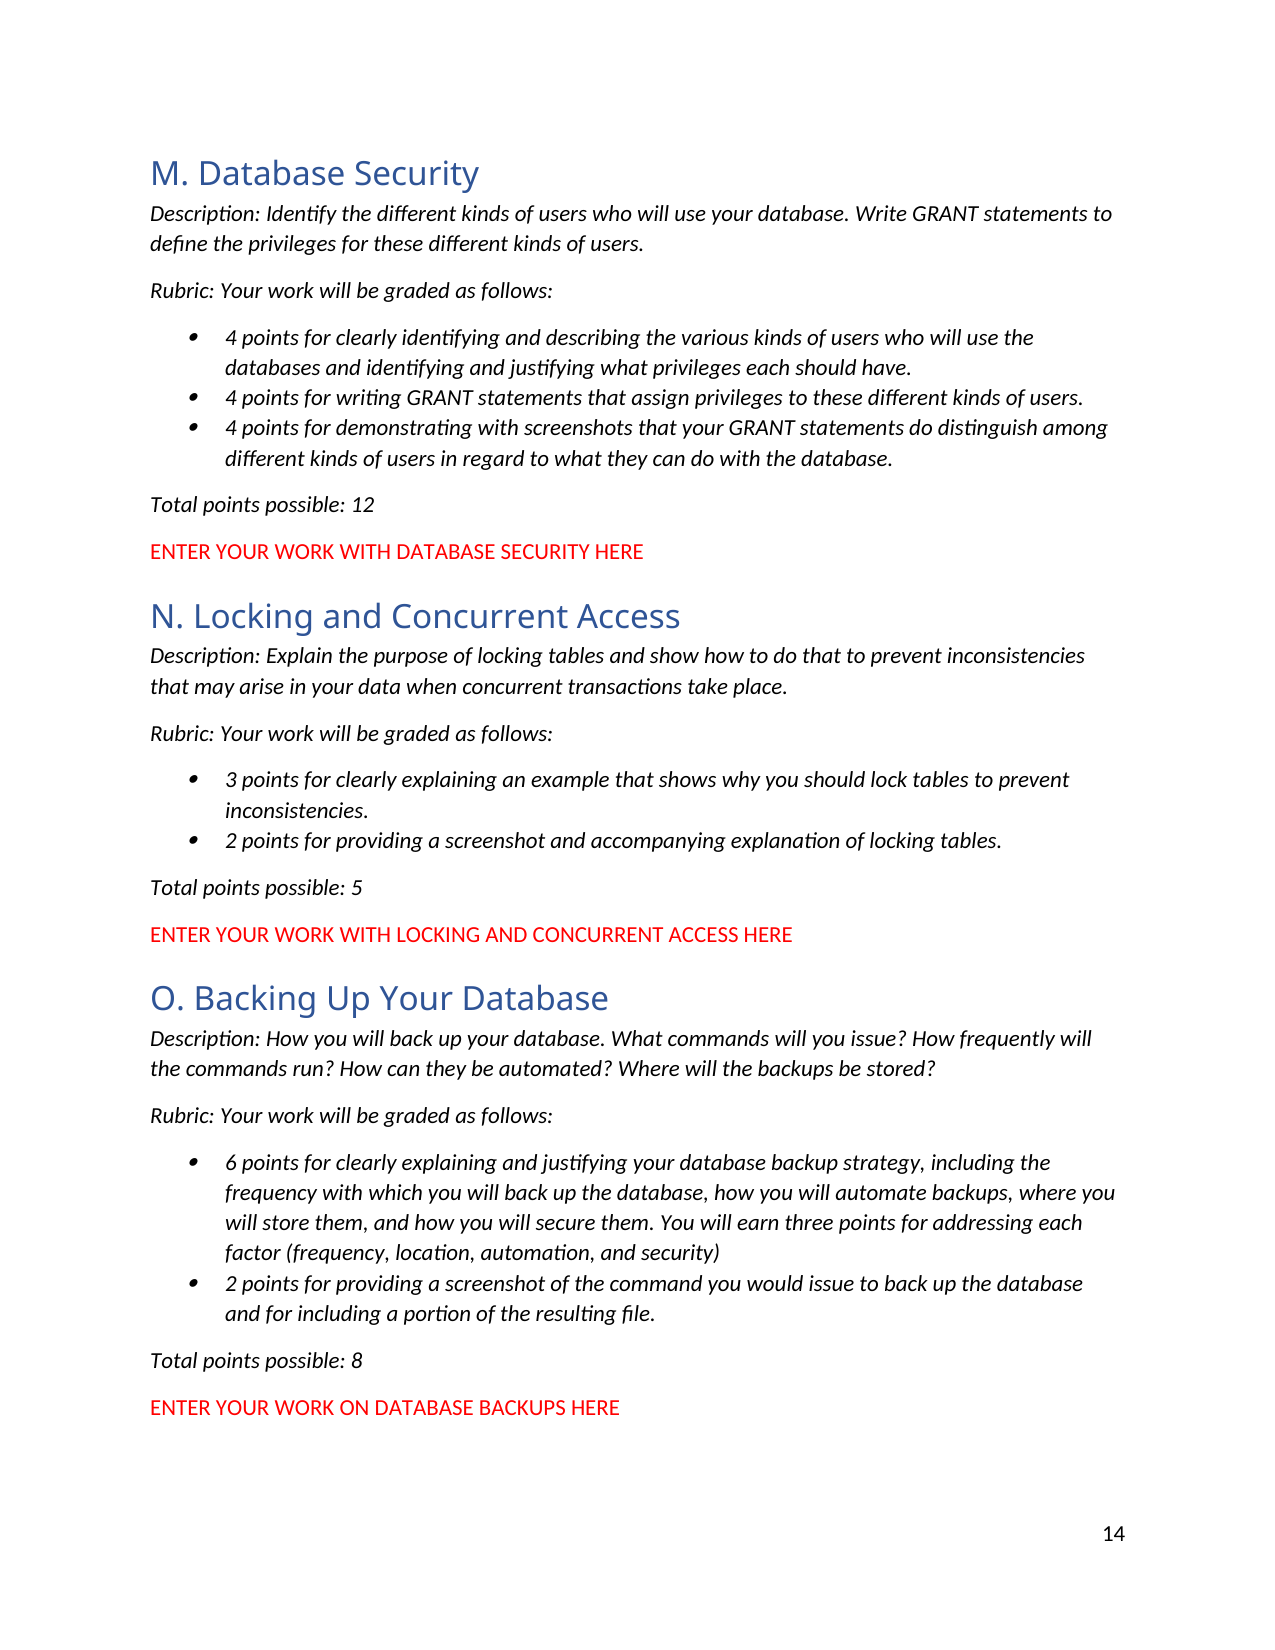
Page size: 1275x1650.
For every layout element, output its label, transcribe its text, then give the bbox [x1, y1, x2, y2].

list 6 points for clearly explaining and justifying your database backup strategy, including the frequency with which you will back up the database, how you will automate backups, where you will store them, and how you will secure them. You will earn three points for addressing each factor (frequency, location, automation, and security) [187, 1148, 1125, 1267]
text Total points possible: 5 [150, 873, 1125, 901]
text Rubric: Your work will be graded as follows: [150, 276, 1125, 304]
subtitle N. Locking and Concurrent Access [150, 593, 1125, 638]
text Description: How you will back up your database. What commands will you issue? How frequently will the commands run? How can they be automated? Where will the backups be stored? [150, 1024, 1125, 1082]
text ENTER YOUR WORK ON DATABASE BACKUPS HERE [150, 1393, 1125, 1421]
list 3 points for clearly explaining an example that shows why you should lock tables to prevent inconsistencies. [187, 766, 1125, 824]
text Description: Explain the purpose of locking tables and show how to do that to prevent inconsistencies that may arise in your data when concurrent transactions take place. [150, 642, 1125, 700]
list 4 points for clearly identifying and describing the various kinds of users who will use the databases and identifying and justifying what privileges each should have. [187, 323, 1125, 381]
subtitle O. Backing Up Your Database [150, 975, 1125, 1020]
text Rubric: Your work will be graded as follows: [150, 1101, 1125, 1129]
text Total points possible: 12 [150, 491, 1125, 519]
text ENTER YOUR WORK WITH DATABASE SECURITY HERE [150, 537, 1125, 566]
subtitle M. Database Security [150, 150, 1125, 195]
text Rubric: Your work will be graded as follows: [150, 719, 1125, 747]
text Total points possible: 8 [150, 1346, 1125, 1374]
list 4 points for writing GRANT statements that assign privileges to these different kinds of users. [187, 383, 1125, 411]
list 2 points for providing a screenshot of the command you would issue to back up the database and for including a portion of the resulting file. [187, 1269, 1125, 1327]
text ENTER YOUR WORK WITH LOCKING AND CONCURRENT ACCESS HERE [150, 920, 1125, 948]
list 2 points for providing a screenshot and accompanying explanation of locking tables. [187, 826, 1125, 854]
text Description: Identify the different kinds of users who will use your database. Write GRANT statements to define the privileges for these different kinds of users. [150, 199, 1125, 257]
list 4 points for demonstrating with screenshots that your GRANT statements do distinguish among different kinds of users in regard to what they can do with the database. [187, 413, 1125, 472]
